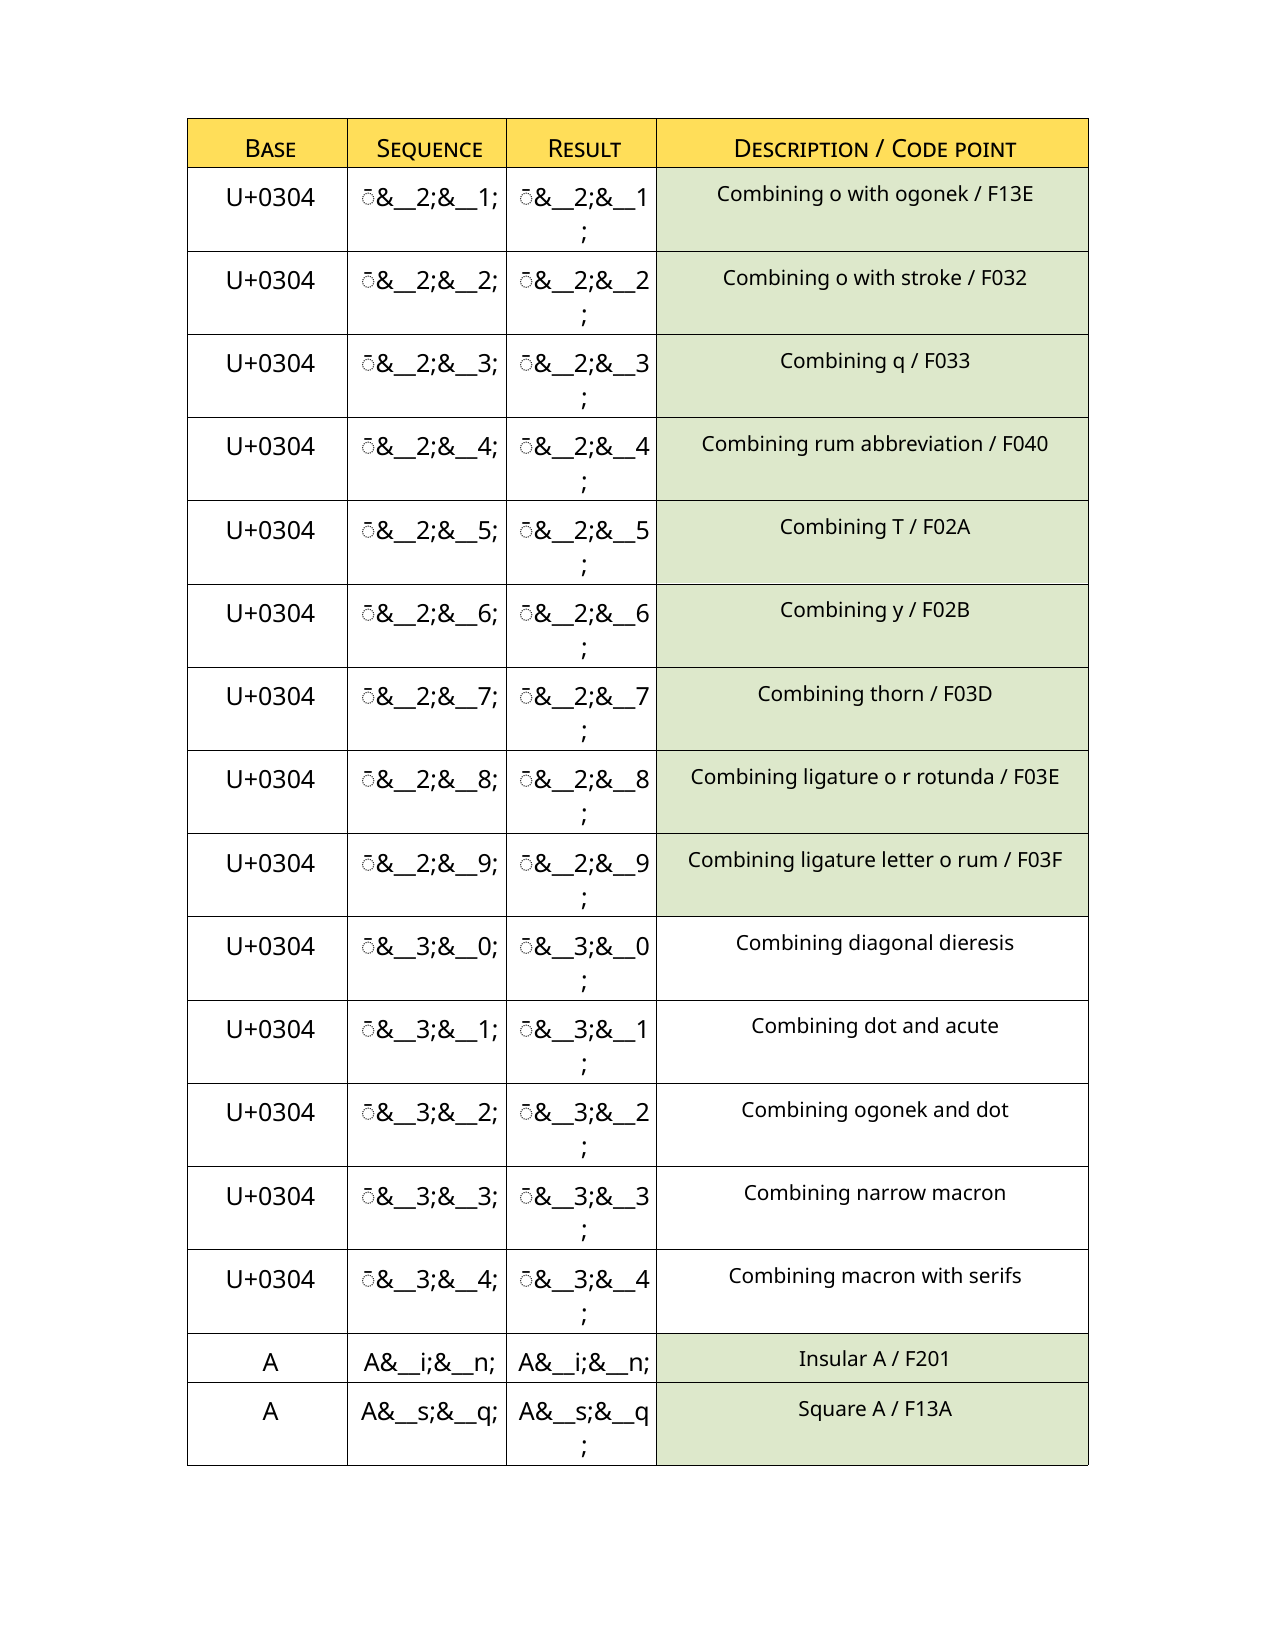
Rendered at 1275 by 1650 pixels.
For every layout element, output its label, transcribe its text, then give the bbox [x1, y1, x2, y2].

table_cell A [188, 1383, 347, 1465]
table_cell A&__i;&__n; [348, 1334, 506, 1382]
table_cell U+0304 [188, 252, 347, 334]
table_cell U+0304 [188, 418, 347, 500]
table_cell U+0304 [188, 751, 347, 833]
table_cell Combining ligature o r rotunda / F03E [657, 751, 1088, 833]
table_cell ◌̄&__2;&__7; [507, 668, 656, 750]
table_cell ◌̄&__3;&__3; [348, 1167, 506, 1249]
table_cell ◌̄&__2;&__4; [348, 418, 506, 500]
table_cell Combining diagonal dieresis [657, 917, 1088, 999]
table_cell ◌̄&__2;&__8; [507, 751, 656, 833]
table_cell Combining o with ogonek / F13E [657, 168, 1088, 251]
table_cell U+0304 [188, 1001, 347, 1083]
table_cell Combining o with stroke / F032 [657, 252, 1088, 334]
table_cell ◌̄&__3;&__1; [348, 1001, 506, 1083]
table_cell U+0304 [188, 585, 347, 667]
table_header Sequence [348, 119, 506, 167]
table_cell ◌̄&__3;&__2; [348, 1084, 506, 1166]
table_cell ◌̄&__3;&__0; [507, 917, 656, 999]
table_cell U+0304 [188, 1167, 347, 1249]
table_cell ◌̄&__2;&__2; [348, 252, 506, 334]
table_cell ◌̄&__3;&__4; [348, 1250, 506, 1332]
table_cell ◌̄&__2;&__5; [348, 501, 506, 583]
table_cell U+0304 [188, 335, 347, 417]
table_cell ◌̄&__2;&__5; [507, 501, 656, 583]
table_cell Combining T / F02A [657, 501, 1088, 583]
table_cell U+0304 [188, 501, 347, 583]
table_cell ◌̄&__3;&__3; [507, 1167, 656, 1249]
table_cell Combining thorn / F03D [657, 668, 1088, 750]
table_header Base [188, 119, 347, 167]
table_cell Combining rum abbreviation / F040 [657, 418, 1088, 500]
table_cell U+0304 [188, 1250, 347, 1332]
table_cell ◌̄&__2;&__3; [348, 335, 506, 417]
table_cell A&__s;&__q; [348, 1383, 506, 1465]
table_cell ◌̄&__3;&__4; [507, 1250, 656, 1332]
table_cell ◌̄&__2;&__9; [507, 834, 656, 916]
table_cell U+0304 [188, 834, 347, 916]
table_cell ◌̄&__2;&__3; [507, 335, 656, 417]
table_cell Combining ogonek and dot [657, 1084, 1088, 1166]
table_cell A&__s;&__q; [507, 1383, 656, 1465]
table_cell ◌̄&__3;&__1; [507, 1001, 656, 1083]
table_cell Combining y / F02B [657, 585, 1088, 667]
table_cell ◌̄&__2;&__7; [348, 668, 506, 750]
table_cell A [188, 1334, 347, 1382]
table_cell Combining narrow macron [657, 1167, 1088, 1249]
table_cell Combining dot and acute [657, 1001, 1088, 1083]
table_cell U+0304 [188, 168, 347, 251]
table_cell ◌̄&__2;&__4; [507, 418, 656, 500]
table_cell ◌̄&__2;&__9; [348, 834, 506, 916]
table_cell Insular A / F201 [657, 1334, 1088, 1382]
table_cell Combining q / F033 [657, 335, 1088, 417]
table_cell ◌̄&__2;&__1; [507, 168, 656, 251]
table_cell ◌̄&__2;&__2; [507, 252, 656, 334]
table_cell ◌̄&__2;&__1; [348, 168, 506, 251]
table_cell U+0304 [188, 668, 347, 750]
table_cell U+0304 [188, 1084, 347, 1166]
table_cell Square A / F13A [657, 1383, 1088, 1465]
table_cell U+0304 [188, 917, 347, 999]
table_cell Combining ligature letter o rum / F03F [657, 834, 1088, 916]
table_cell A&__i;&__n; [507, 1334, 656, 1382]
table_cell ◌̄&__3;&__2; [507, 1084, 656, 1166]
table_cell ◌̄&__2;&__6; [507, 585, 656, 667]
table_cell Combining macron with serifs [657, 1250, 1088, 1332]
table_cell ◌̄&__3;&__0; [348, 917, 506, 999]
table_cell ◌̄&__2;&__8; [348, 751, 506, 833]
table_header Result [507, 119, 656, 167]
table_header Description / Code point [657, 119, 1088, 167]
table_cell ◌̄&__2;&__6; [348, 585, 506, 667]
